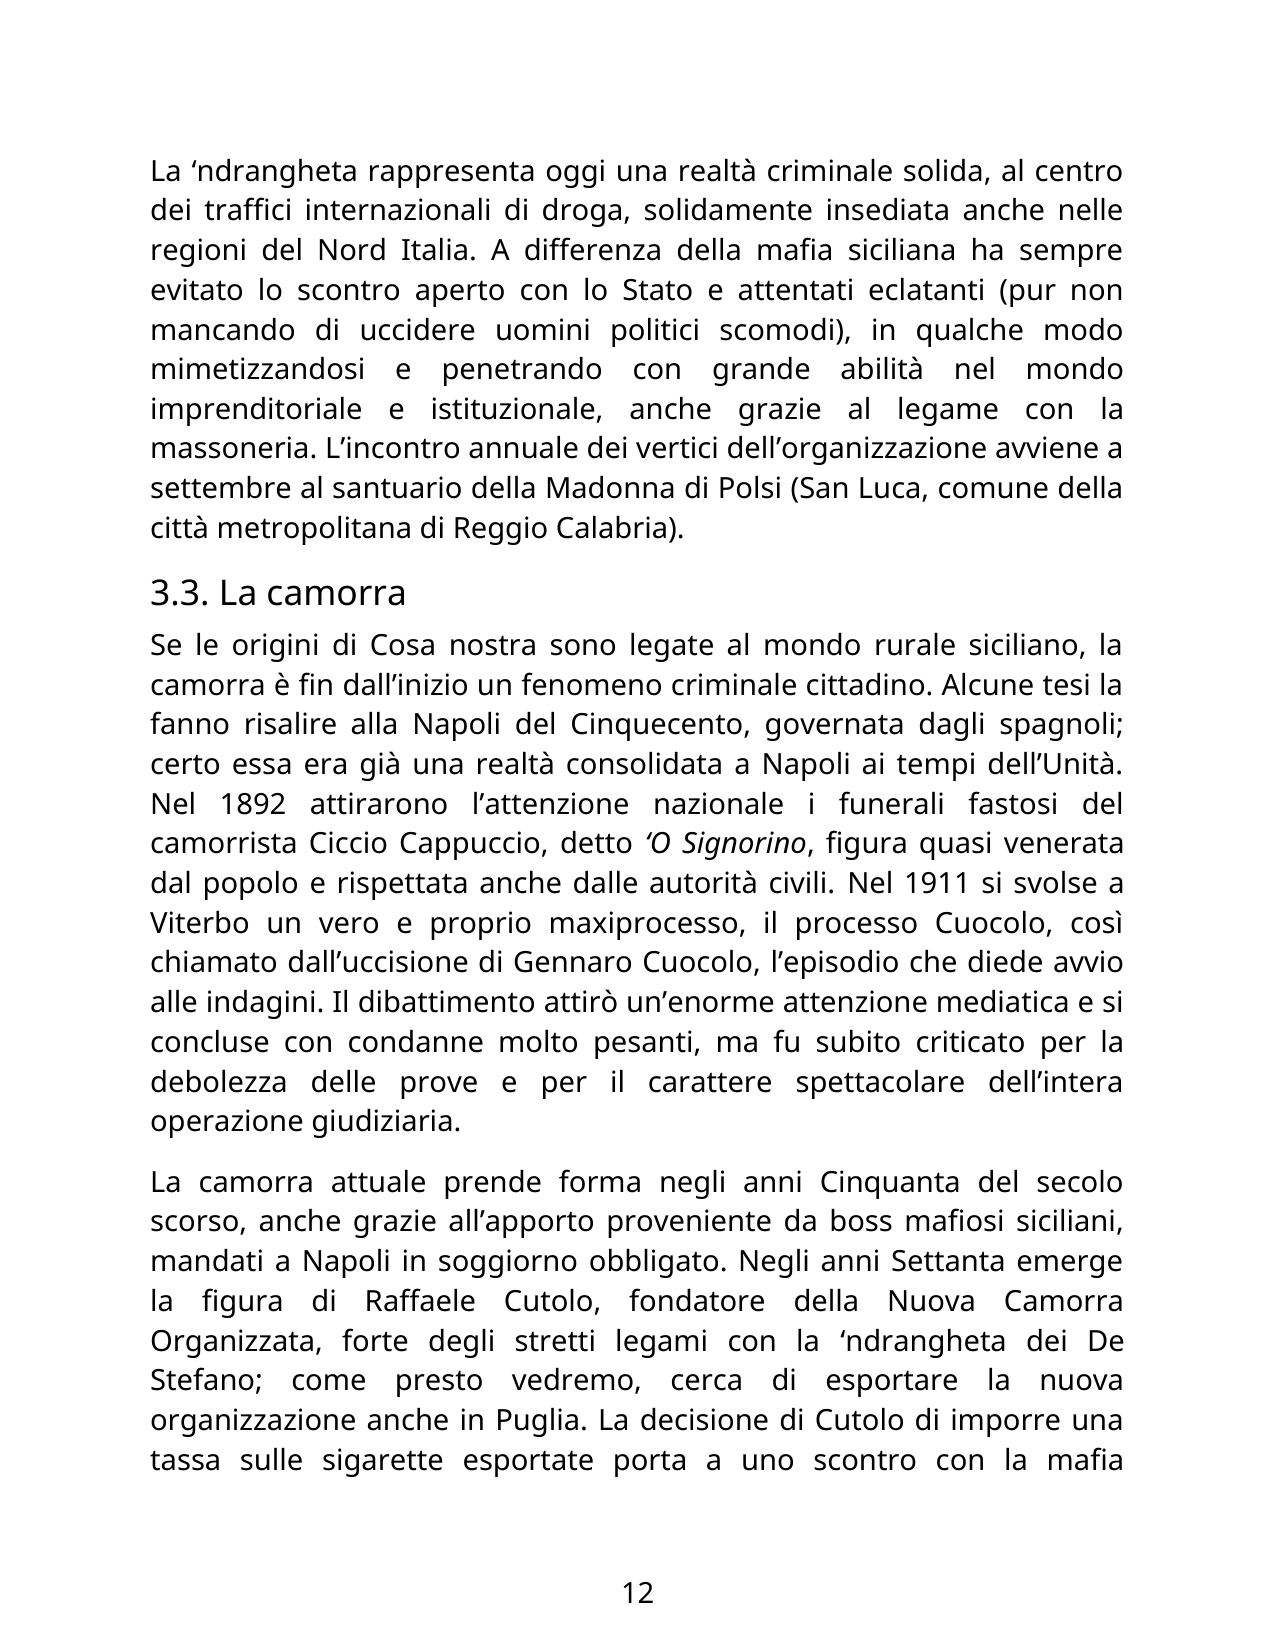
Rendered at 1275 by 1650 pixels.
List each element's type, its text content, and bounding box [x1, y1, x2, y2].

subtitle 3.3. La camorra [150, 568, 1125, 616]
text La camorra attuale prende forma negli anni Cinquanta del secolo scorso, anche grazie all’apporto proveniente da boss mafiosi siciliani, mandati a Napoli in soggiorno obbligato. Negli anni Settanta emerge la figura di Raffaele Cutolo, fondatore della Nuova Camorra Organizzata, forte degli stretti legami con la ‘ndrangheta dei De Stefano; come presto vedremo, cerca di esportare la nuova organizzazione anche in Puglia. La decisione di Cutolo di imporre una tassa sulle sigarette esportate porta a uno scontro con la mafia [150, 1161, 1125, 1478]
text Se le origini di Cosa nostra sono legate al mondo rurale siciliano, la camorra è fin dall’inizio un fenomeno criminale cittadino. Alcune tesi la fanno risalire alla Napoli del Cinquecento, governata dagli spagnoli; certo essa era già una realtà consolidata a Napoli ai tempi dell’Unità. Nel 1892 attirarono l’attenzione nazionale i funerali fastosi del camorrista Ciccio Cappuccio, detto ‘O Signorino, figura quasi venerata dal popolo e rispettata anche dalle autorità civili. Nel 1911 si svolse a Viterbo un vero e proprio maxiprocesso, il processo Cuocolo, così chiamato dall’uccisione di Gennaro Cuocolo, l’episodio che diede avvio alle indagini. Il dibattimento attirò un’enorme attenzione mediatica e si concluse con condanne molto pesanti, ma fu subito criticato per la debolezza delle prove e per il carattere spettacolare dell’intera operazione giudiziaria. [150, 624, 1125, 1140]
text La ‘ndrangheta rappresenta oggi una realtà criminale solida, al centro dei traffici internazionali di droga, solidamente insediata anche nelle regioni del Nord Italia. A differenza della mafia siciliana ha sempre evitato lo scontro aperto con lo Stato e attentati eclatanti (pur non mancando di uccidere uomini politici scomodi), in qualche modo mimetizzandosi e penetrando con grande abilità nel mondo imprenditoriale e istituzionale, anche grazie al legame con la massoneria. L’incontro annuale dei vertici dell’organizzazione avviene a settembre al santuario della Madonna di Polsi (San Luca, comune della città metropolitana di Reggio Calabria). [150, 150, 1125, 547]
